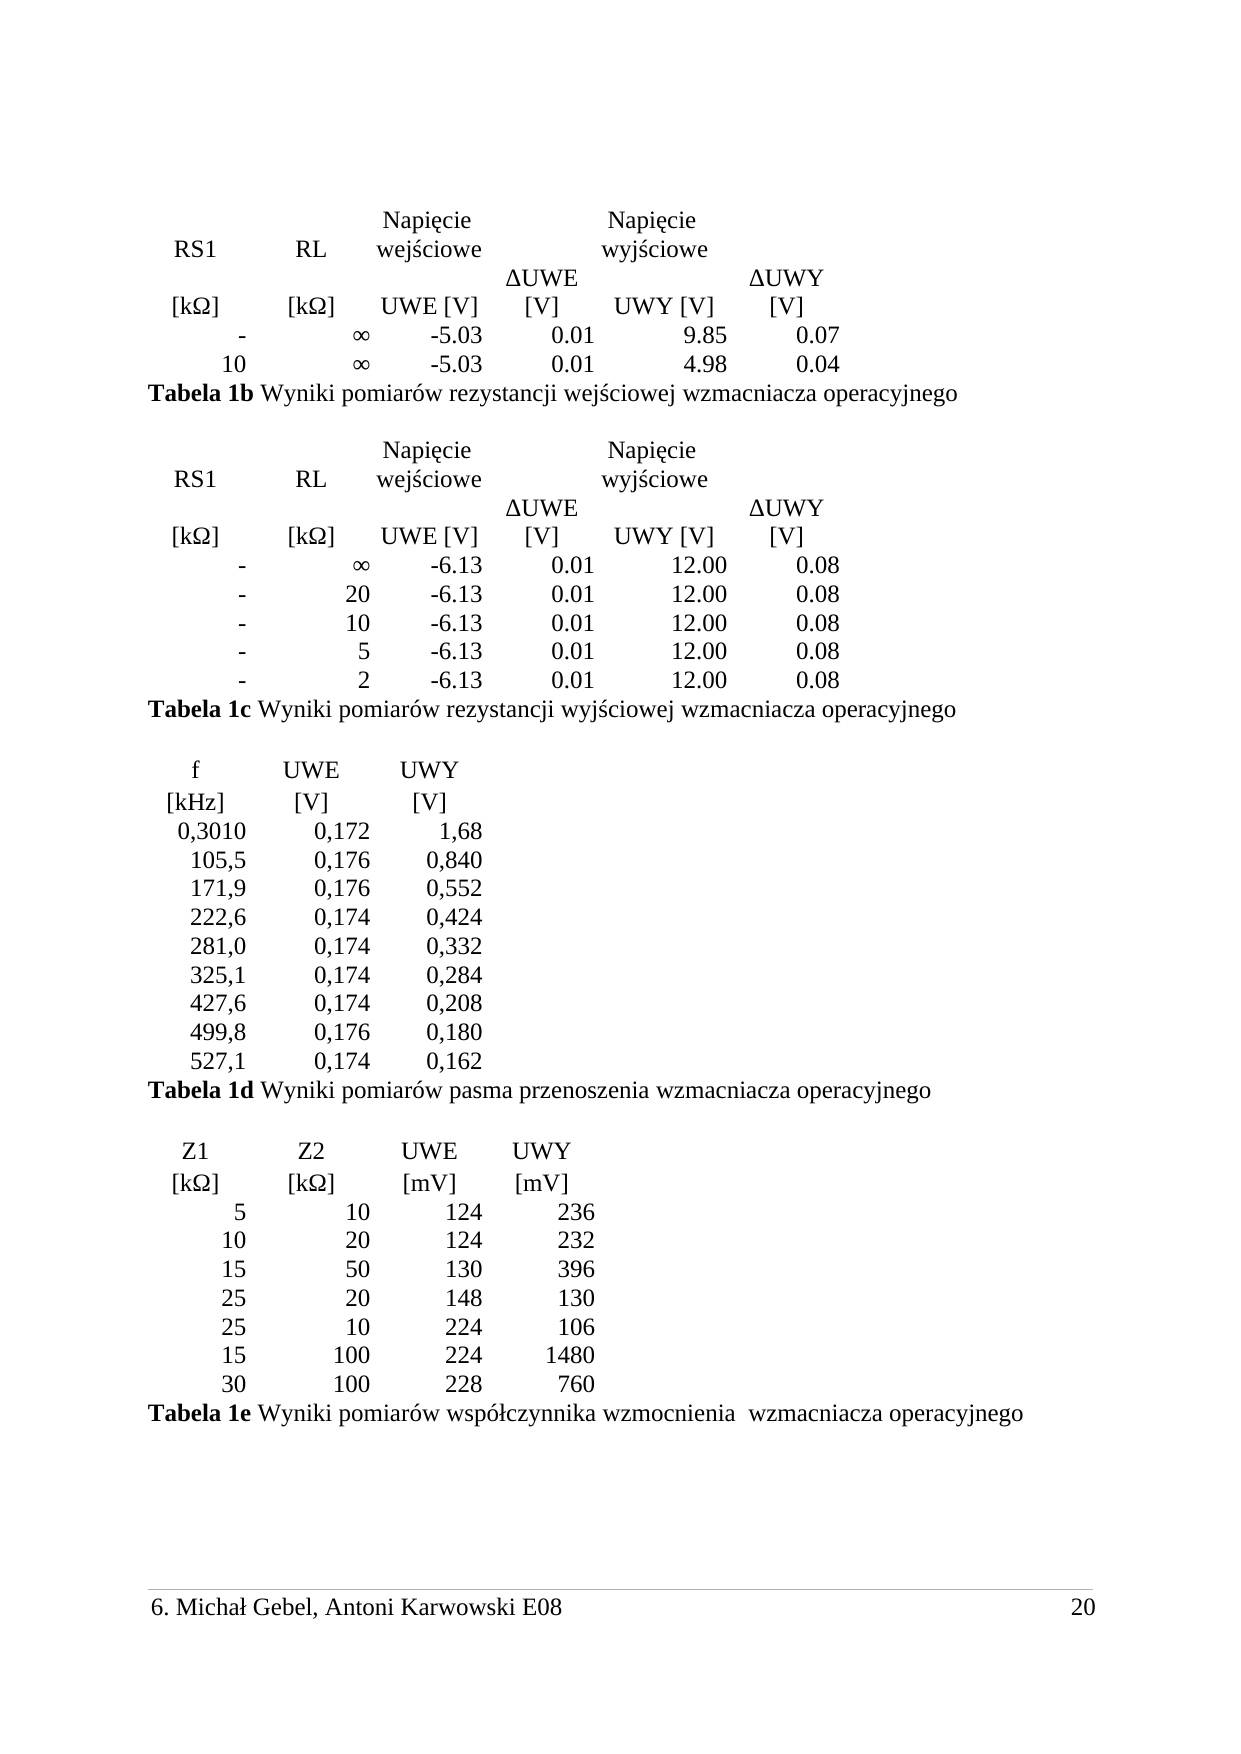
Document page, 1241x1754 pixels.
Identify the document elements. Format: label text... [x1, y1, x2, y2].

table_cell [kHz] [141, 784, 249, 816]
table_cell 0,3010 [141, 816, 249, 845]
table_header Napięcie wyjściowe [598, 205, 730, 263]
table_cell UWY [V] [598, 263, 730, 320]
table_cell 0,08 [730, 608, 843, 636]
table_cell [kΩ] [249, 1165, 373, 1197]
table_header Napięcie wejściowe [373, 205, 486, 263]
table_cell ∞ [249, 550, 373, 579]
table_cell 0,08 [730, 579, 843, 608]
table_header Z1 [141, 1132, 249, 1164]
table_header RL [249, 435, 373, 493]
table_cell 10 [141, 349, 249, 378]
table_cell 0,174 [249, 989, 373, 1017]
table_cell 130 [373, 1254, 485, 1283]
table_cell 0,01 [486, 636, 598, 665]
table_cell ΔUWE [V] [486, 493, 598, 550]
table_cell 232 [485, 1226, 598, 1254]
table_cell 0,01 [486, 550, 598, 579]
table_cell 228 [373, 1369, 485, 1398]
table_cell 50 [249, 1254, 373, 1283]
table_cell 0,174 [249, 931, 373, 960]
table_cell 12,00 [598, 608, 730, 636]
table_cell 25 [141, 1283, 249, 1312]
table_cell 4,98 [598, 349, 730, 378]
table_cell 20 [249, 579, 373, 608]
table_cell 396 [485, 1254, 598, 1283]
table_header Napięcie wejściowe [373, 435, 486, 493]
table_cell 9,85 [598, 320, 730, 349]
table_cell 30 [141, 1369, 249, 1398]
table_cell 2 [249, 665, 373, 694]
table_cell 0,01 [486, 665, 598, 694]
table_cell ΔUWE [V] [486, 263, 598, 320]
table_cell 0,180 [373, 1017, 486, 1046]
table_cell 124 [373, 1197, 485, 1226]
table_cell - [141, 608, 249, 636]
table_cell - [141, 636, 249, 665]
table_cell 0,162 [373, 1046, 486, 1075]
table_cell [kΩ] [141, 263, 249, 320]
table_header UWE [249, 751, 373, 784]
table_cell 5 [249, 636, 373, 665]
table_cell 0,01 [486, 349, 598, 378]
table_cell 0,01 [486, 320, 598, 349]
table_header RS1 [141, 205, 249, 263]
table_cell 325,1 [141, 960, 249, 988]
table_header [730, 435, 843, 493]
table_header RL [249, 205, 373, 263]
table_cell 12,00 [598, 665, 730, 694]
table_cell 0,840 [373, 845, 486, 873]
table_cell 224 [373, 1341, 485, 1369]
table_cell [V] [373, 784, 486, 816]
table_cell 0,01 [486, 608, 598, 636]
table_cell 0,08 [730, 665, 843, 694]
table_cell [mV] [485, 1165, 598, 1197]
table_cell 0,176 [249, 845, 373, 873]
table_header f [141, 751, 249, 784]
table_cell 15 [141, 1341, 249, 1369]
table_header UWY [485, 1132, 598, 1164]
table_cell 12,00 [598, 550, 730, 579]
table_cell 0,176 [249, 874, 373, 902]
table_cell 427,6 [141, 989, 249, 1017]
table_cell 124 [373, 1226, 485, 1254]
table_header RS1 [141, 435, 249, 493]
table_cell 0,04 [730, 349, 843, 378]
table_cell -6,13 [373, 608, 486, 636]
table_cell 0,07 [730, 320, 843, 349]
table_cell 0,424 [373, 902, 486, 931]
text Tabela 1c Wyniki pomiarów rezystancji wyjściowej wzmacniacza operacyjnego [148, 694, 1093, 723]
table_cell 5 [141, 1197, 249, 1226]
table_cell 1480 [485, 1341, 598, 1369]
table_cell [mV] [373, 1165, 485, 1197]
table_cell 130 [485, 1283, 598, 1312]
table_cell 10 [141, 1226, 249, 1254]
table_cell [kΩ] [141, 493, 249, 550]
table_cell -5,03 [373, 320, 486, 349]
table_cell - [141, 579, 249, 608]
table_cell 20 [249, 1226, 373, 1254]
table_cell 10 [249, 1312, 373, 1341]
table_cell 0,174 [249, 902, 373, 931]
table_cell 0,08 [730, 550, 843, 579]
table_cell UWE [V] [373, 263, 486, 320]
table_cell 0,176 [249, 1017, 373, 1046]
table_cell 236 [485, 1197, 598, 1226]
table_cell 12,00 [598, 636, 730, 665]
table_cell 760 [485, 1369, 598, 1398]
table_cell 100 [249, 1341, 373, 1369]
table_cell 25 [141, 1312, 249, 1341]
table_cell 0,208 [373, 989, 486, 1017]
table_cell ΔUWY [V] [730, 493, 843, 550]
table_cell 12,00 [598, 579, 730, 608]
table_cell [V] [249, 784, 373, 816]
table_cell 171,9 [141, 874, 249, 902]
table_cell 106 [485, 1312, 598, 1341]
table_cell 0,332 [373, 931, 486, 960]
table_cell 148 [373, 1283, 485, 1312]
table_cell -5,03 [373, 349, 486, 378]
table_cell 100 [249, 1369, 373, 1398]
table_cell 224 [373, 1312, 485, 1341]
table_cell [kΩ] [249, 263, 373, 320]
table_cell ∞ [249, 349, 373, 378]
table_cell [kΩ] [141, 1165, 249, 1197]
table_cell -6,13 [373, 636, 486, 665]
table_cell 222,6 [141, 902, 249, 931]
table_cell 15 [141, 1254, 249, 1283]
text Tabela 1e Wyniki pomiarów współczynnika wzmocnienia wzmacniacza operacyjnego [148, 1398, 1093, 1427]
table_cell 0,08 [730, 636, 843, 665]
table_cell -6,13 [373, 550, 486, 579]
text Tabela 1d Wyniki pomiarów pasma przenoszenia wzmacniacza operacyjnego [148, 1075, 1093, 1103]
table_cell 0,172 [249, 816, 373, 845]
table_cell 105,5 [141, 845, 249, 873]
table_cell -6,13 [373, 579, 486, 608]
table_cell 10 [249, 1197, 373, 1226]
table_cell [kΩ] [249, 493, 373, 550]
table_cell ΔUWY [V] [730, 263, 843, 320]
table_cell 499,8 [141, 1017, 249, 1046]
table_cell 0,174 [249, 960, 373, 988]
table_header UWY [373, 751, 486, 784]
table_header UWE [373, 1132, 485, 1164]
table_cell 0,284 [373, 960, 486, 988]
table_cell 281,0 [141, 931, 249, 960]
table_header [486, 435, 598, 493]
table_header [730, 205, 843, 263]
table_header Z2 [249, 1132, 373, 1164]
table_cell 20 [249, 1283, 373, 1312]
table_cell - [141, 665, 249, 694]
text Tabela 1b Wyniki pomiarów rezystancji wejściowej wzmacniacza operacyjnego [148, 378, 1093, 406]
table_cell 10 [249, 608, 373, 636]
table_cell 0,174 [249, 1046, 373, 1075]
table_header Napięcie wyjściowe [598, 435, 730, 493]
table_cell 527,1 [141, 1046, 249, 1075]
table_cell ∞ [249, 320, 373, 349]
table_cell 1,68 [373, 816, 486, 845]
table_cell UWY [V] [598, 493, 730, 550]
table_header [486, 205, 598, 263]
table_cell - [141, 550, 249, 579]
table_cell -6,13 [373, 665, 486, 694]
table_cell 0,552 [373, 874, 486, 902]
table_cell UWE [V] [373, 493, 486, 550]
table_cell 0,01 [486, 579, 598, 608]
table_cell - [141, 320, 249, 349]
